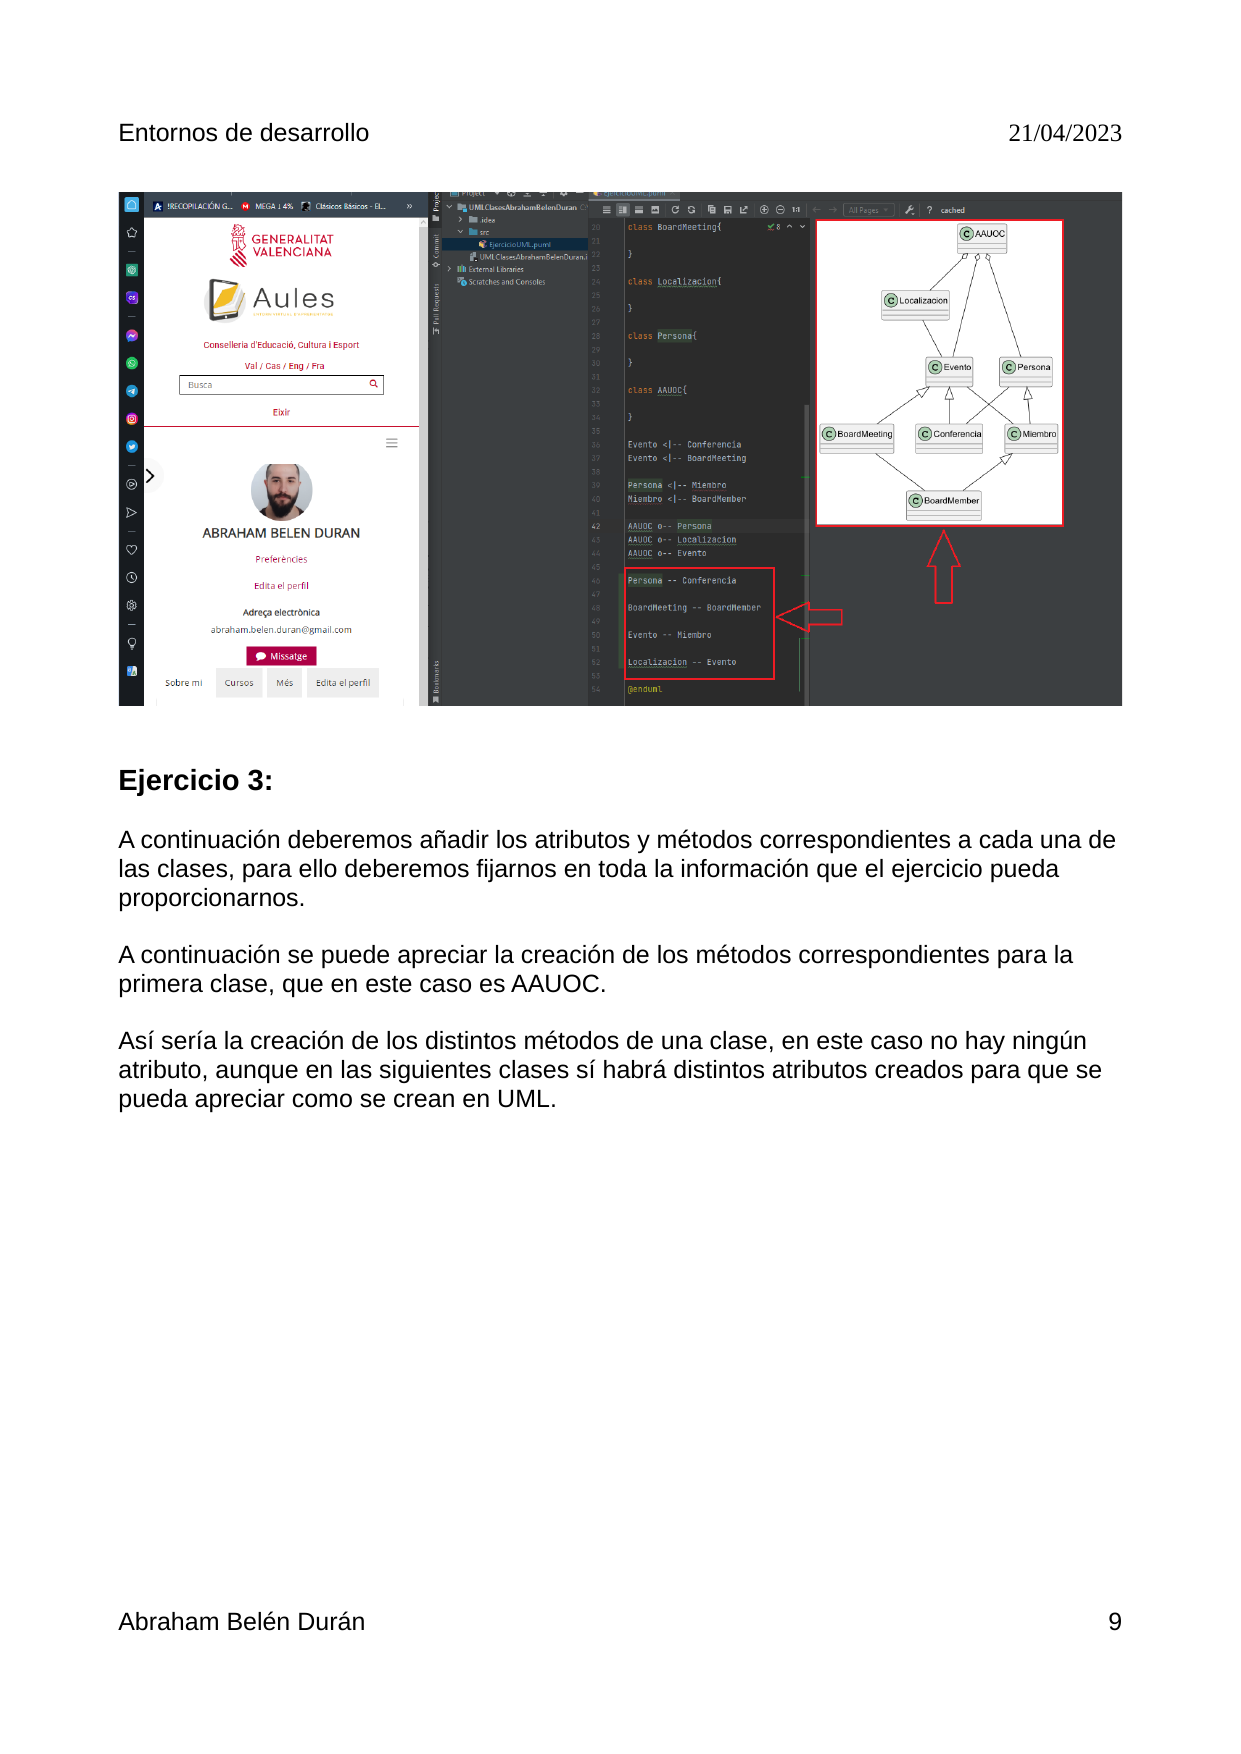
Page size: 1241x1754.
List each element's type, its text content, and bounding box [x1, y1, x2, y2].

text Así sería la creación de los distintos métodos de una clase, en este caso no hay ningún atributo, aunque en las siguientes clases sí habrá distintos atributos creados para que se pueda apreciar como se crean en UML. [118, 1026, 1122, 1112]
text Ejercicio 3: [118, 763, 1122, 796]
text A continuación se puede apreciar la creación de los métodos correspondientes para la primera clase, que en este caso es AAUOC. [118, 940, 1122, 997]
picture [118, 192, 1123, 706]
text A continuación deberemos añadir los atributos y métodos correspondientes a cada una de las clases, para ello deberemos fijarnos en toda la información que el ejercicio pueda proporcionarnos. [118, 825, 1122, 911]
